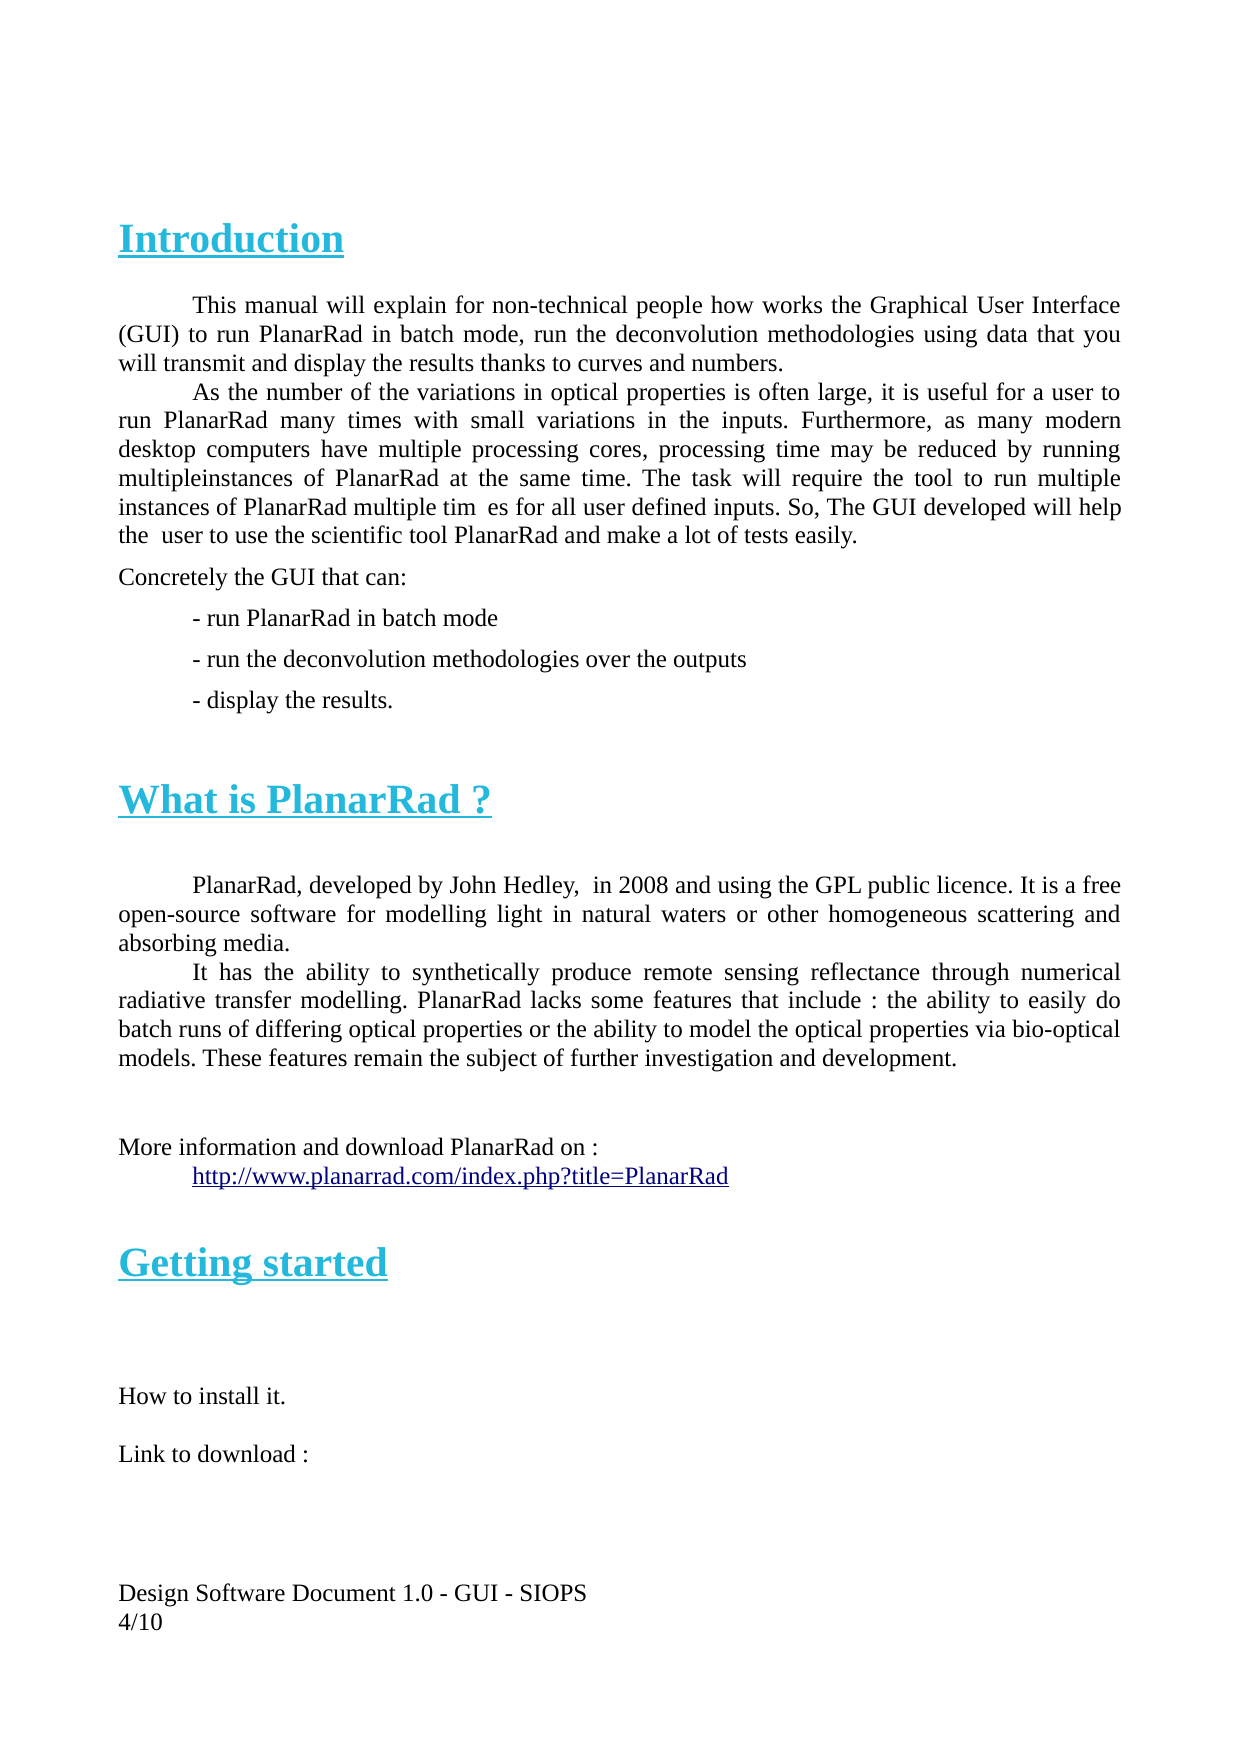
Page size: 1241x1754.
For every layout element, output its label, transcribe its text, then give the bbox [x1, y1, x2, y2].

text http://www.planarrad.com/index.php?title=PlanarRad [118, 1161, 1122, 1190]
text - display the results. [118, 686, 1122, 714]
text How to install it. [118, 1381, 1122, 1410]
text - run the deconvolution methodologies over the outputs [118, 644, 1122, 673]
text It has the ability to synthetically produce remote sensing reflectance through numerical radiative transfer modelling. PlanarRad lacks some features that include : the ability to easily do batch runs of differing optical properties or the ability to model the optical properties via bio-optical models. These features remain the subject of further investigation and development. [118, 957, 1122, 1072]
text As the number of the variations in optical properties is often large, it is useful for a user to run PlanarRad many times with small variations in the inputs. Furthermore, as many modern desktop computers have multiple processing cores, processing time may be reduced by running multipleinstances of PlanarRad at the same time. The task will require the tool to run multiple instances of PlanarRad multiple tim es for all user defined inputs. So, The GUI developed will help the user to use the scientific tool PlanarRad and make a lot of tests easily. [118, 377, 1122, 549]
title Introduction [118, 214, 1122, 262]
text - run PlanarRad in batch mode [118, 603, 1122, 632]
text This manual will explain for non-technical people how works the Graphical User Interface (GUI) to run PlanarRad in batch mode, run the deconvolution methodologies using data that you will transmit and display the results thanks to curves and numbers. [118, 291, 1122, 377]
title Getting started [118, 1238, 1122, 1286]
text Link to download : [118, 1439, 1122, 1468]
text Concretely the GUI that can: [118, 562, 1122, 591]
title What is PlanarRad ? [118, 775, 1122, 823]
text PlanarRad, developed by John Hedley, in 2008 and using the GPL public licence. It is a free open-source software for modelling light in natural waters or other homogeneous scattering and absorbing media. [118, 871, 1122, 957]
text More information and download PlanarRad on : [118, 1132, 1122, 1161]
